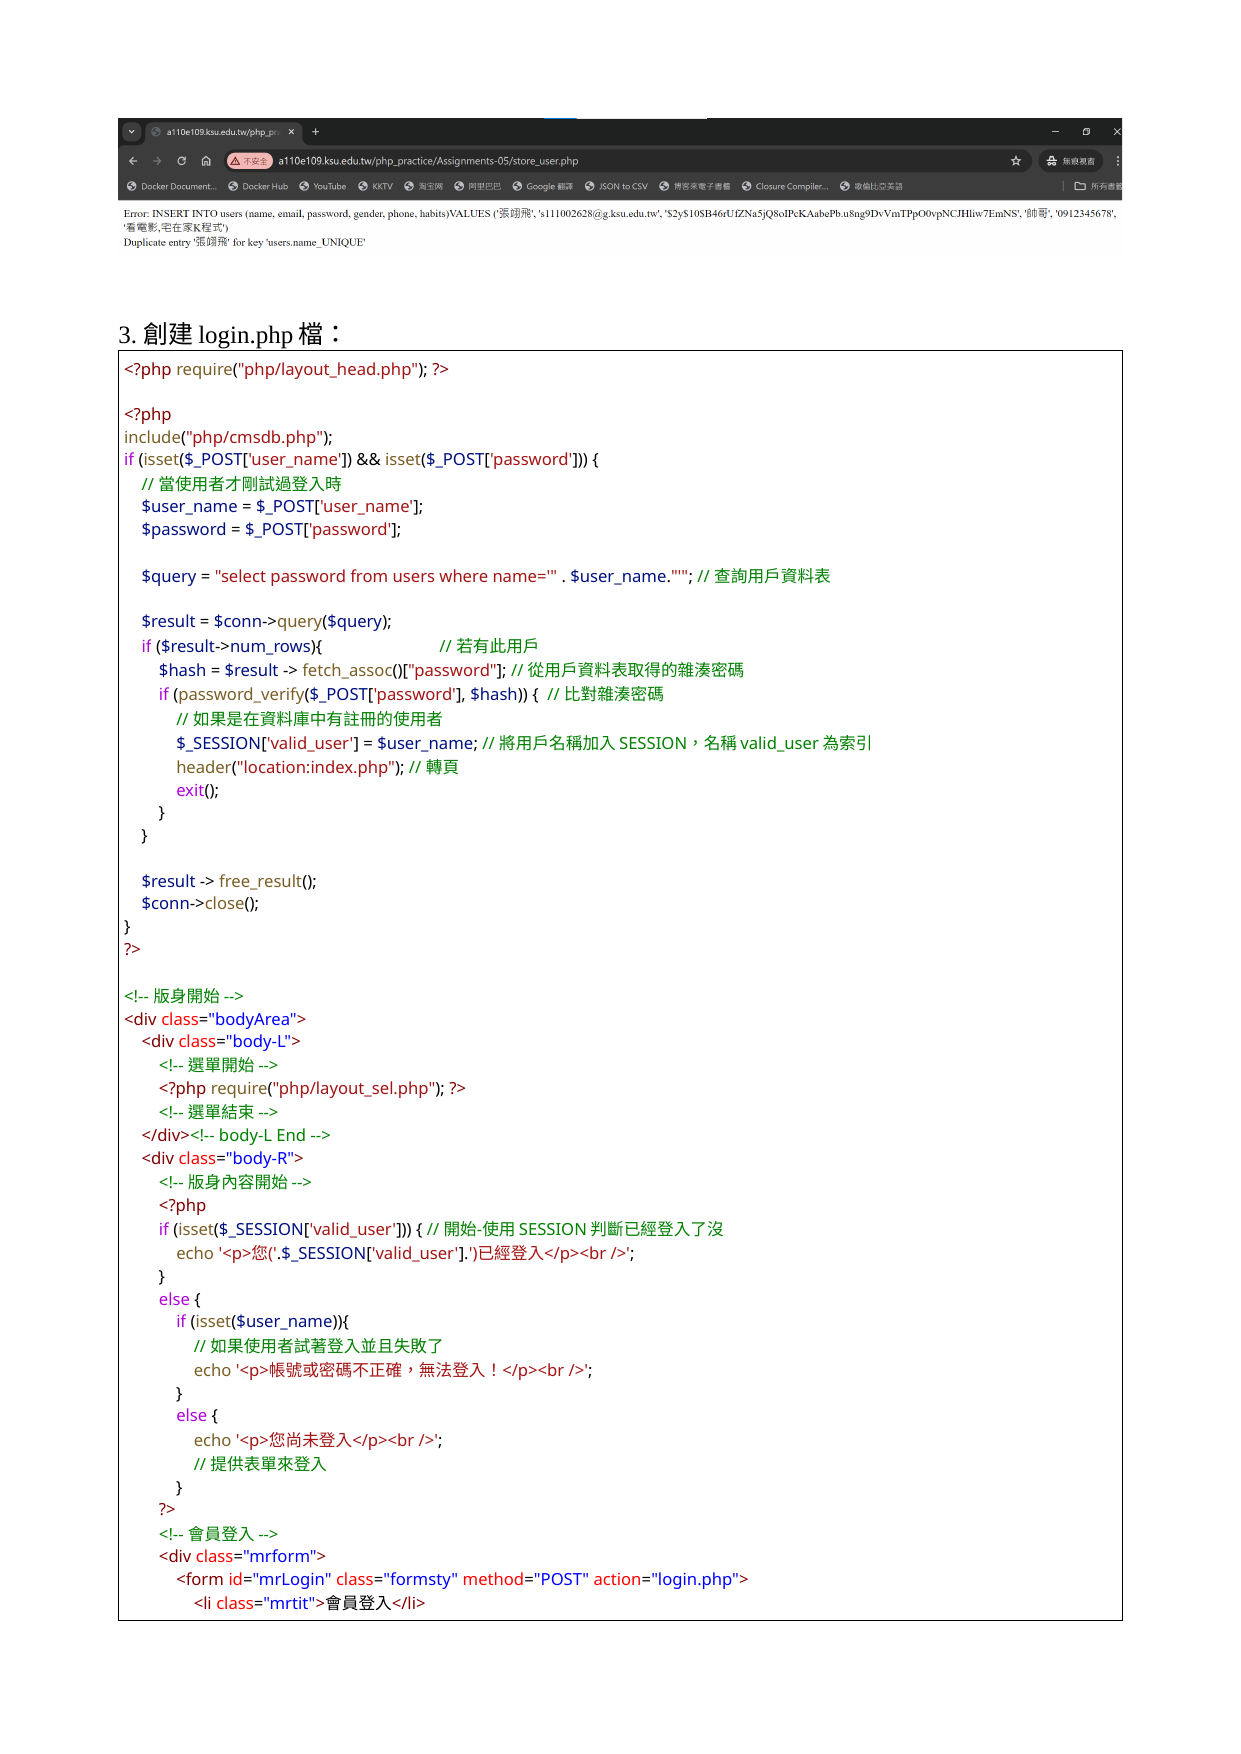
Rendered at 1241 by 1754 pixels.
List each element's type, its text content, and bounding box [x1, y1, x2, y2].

table_header <?php require("php/layout_head.php"); ?> <?php include("php/cmsdb.php"); if (isset($_POST['user_name']) && isset($_POST['password'])) { // 當使用者才剛試過登入時 $user_name = $_POST['user_name']; $password = $_POST['password']; $query = "select password from users where name='" . $user_name."'"; // 查詢用戶資料表 $result = $conn->query($query); if ($result->num_rows){ // 若有此用戶 $hash = $result -> fetch_assoc()["password"]; // 從用戶資料表取得的雜湊密碼 if (password_verify($_POST['password'], $hash)) { // 比對雜湊密碼 // 如果是在資料庫中有註冊的使用者 $_SESSION['valid_user'] = $user_name; // 將用戶名稱加入SESSION，名稱valid_user為索引 header("location:index.php"); // 轉頁 exit(); } } $result -> free_result(); $conn->close(); } ?> <!-- 版身開始 --> <div class="bodyArea"> <div class="body-L"> <!-- 選單開始 --> <?php require("php/layout_sel.php"); ?> <!-- 選單結束 --> </div><!-- body-L End --> <div class="body-R"> <!-- 版身內容開始 --> <?php if (isset($_SESSION['valid_user'])) { // 開始-使用SESSION判斷已經登入了沒 echo '<p>您('.$_SESSION['valid_user'].')已經登入</p><br />'; } else { if (isset($user_name)){ // 如果使用者試著登入並且失敗了 echo '<p>帳號或密碼不正確，無法登入！</p><br />'; } else { echo '<p>您尚未登入</p><br />'; // 提供表單來登入 } ?> <!-- 會員登入 --> <div class="mrform"> <form id="mrLogin" class="formsty" method="POST" action="login.php"> <li class="mrtit">會員登入</li> [119, 351, 1122, 1620]
text 3. 創建login.php檔： [118, 314, 1122, 350]
